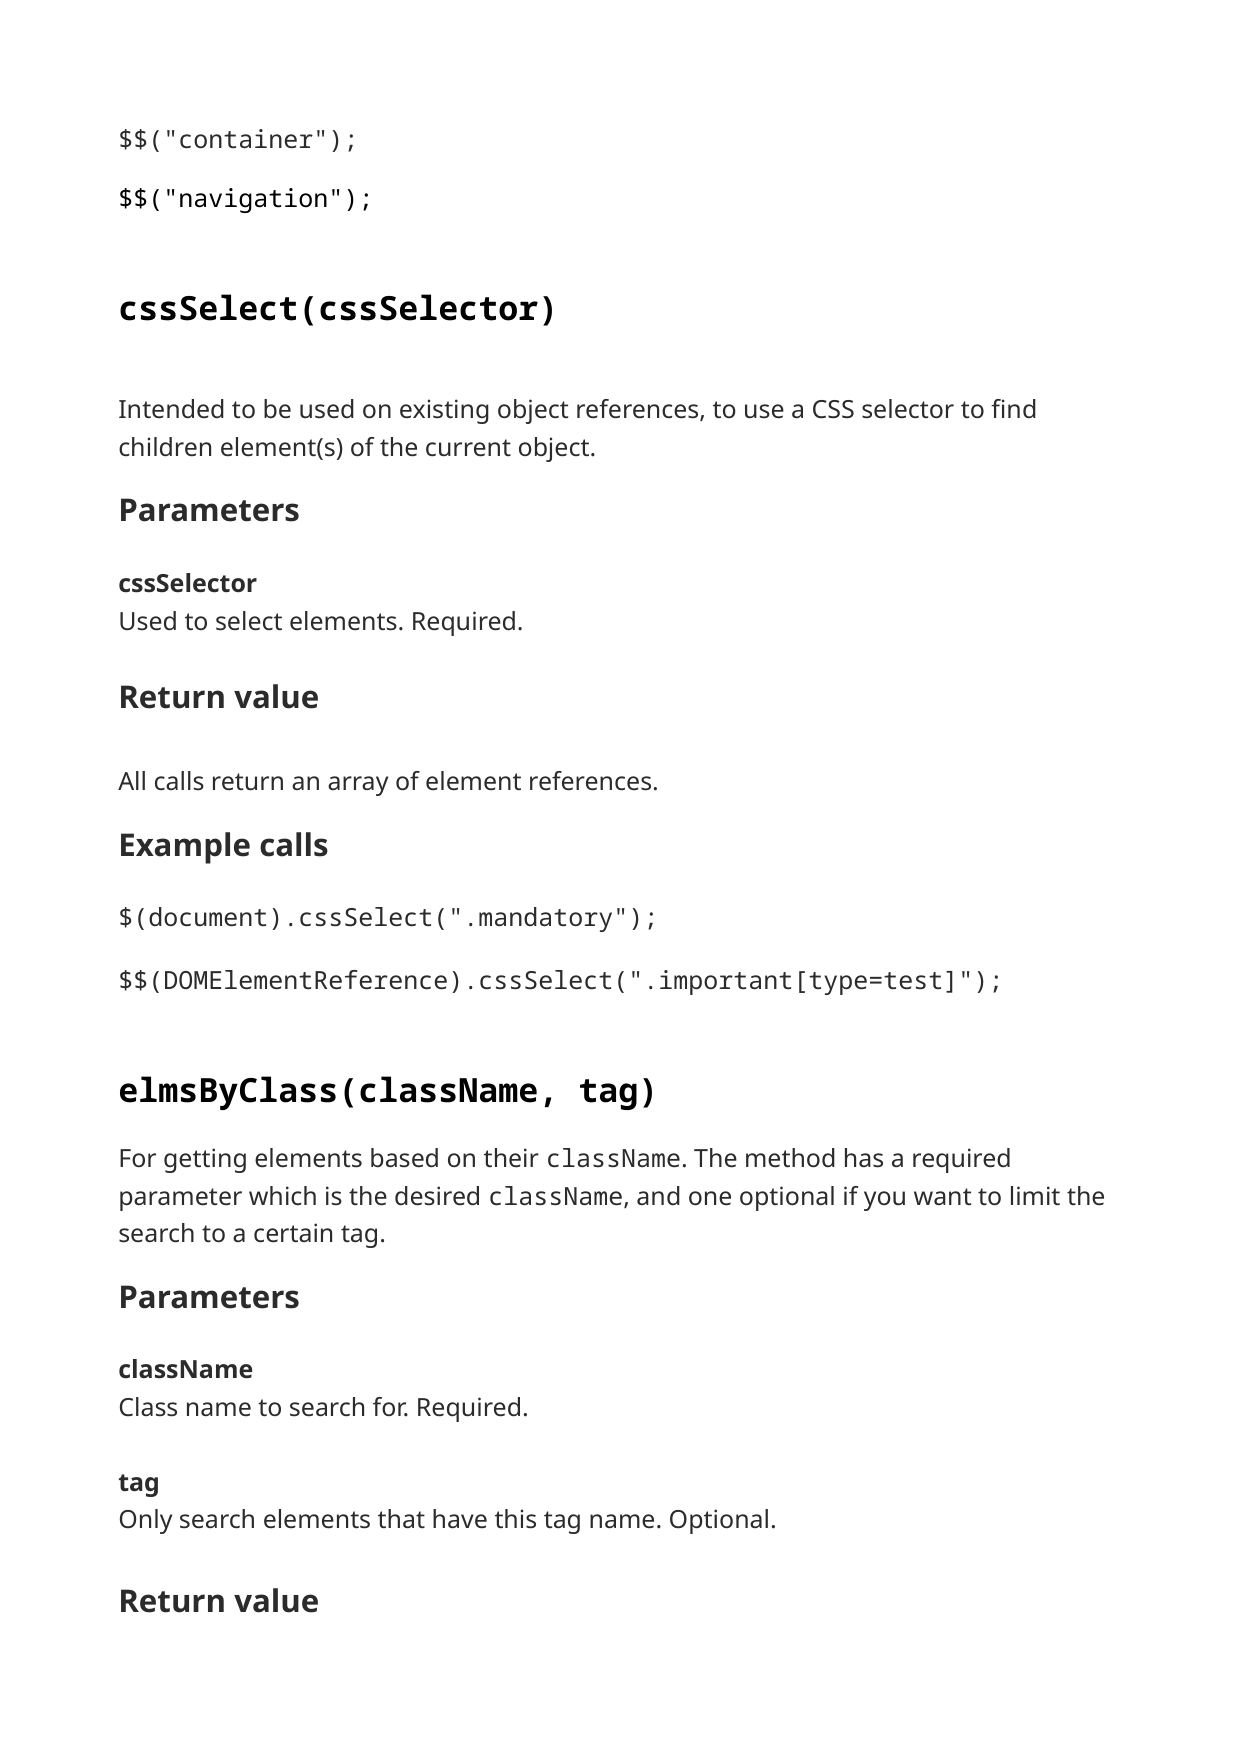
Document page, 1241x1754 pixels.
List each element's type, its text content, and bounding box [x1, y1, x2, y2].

text Intended to be used on existing object references, to use a CSS selector to find children element(s) of the current object. [118, 388, 1122, 463]
text For getting elements based on their className. The method has a required parameter which is the desired className, and one optional if you want to limit the search to a certain tag. [118, 1137, 1122, 1250]
text $$("container"); [118, 118, 1122, 156]
subtitle cssSelect(cssSelector) [118, 240, 1122, 376]
text className [118, 1348, 1122, 1386]
text Class name to search for. Required. [118, 1386, 1122, 1423]
text $(document).cssSelect(".mandatory"); [118, 896, 1122, 934]
text cssSelector [118, 562, 1122, 600]
text $$("navigation"); [118, 181, 1122, 215]
text Return value All calls return an array of element references. [118, 675, 1122, 797]
text Example calls [118, 822, 1122, 865]
text Parameters [118, 1275, 1122, 1317]
text Parameters [118, 488, 1122, 531]
text Only search elements that have this tag name. Optional. [118, 1498, 1122, 1536]
text Used to select elements. Required. [118, 600, 1122, 675]
text elmsByClass(className, tag) [118, 1021, 1122, 1112]
text tag [118, 1423, 1122, 1498]
text $$(DOMElementReference).cssSelect(".important[type=test]"); [118, 959, 1122, 996]
text Return value [118, 1536, 1122, 1621]
